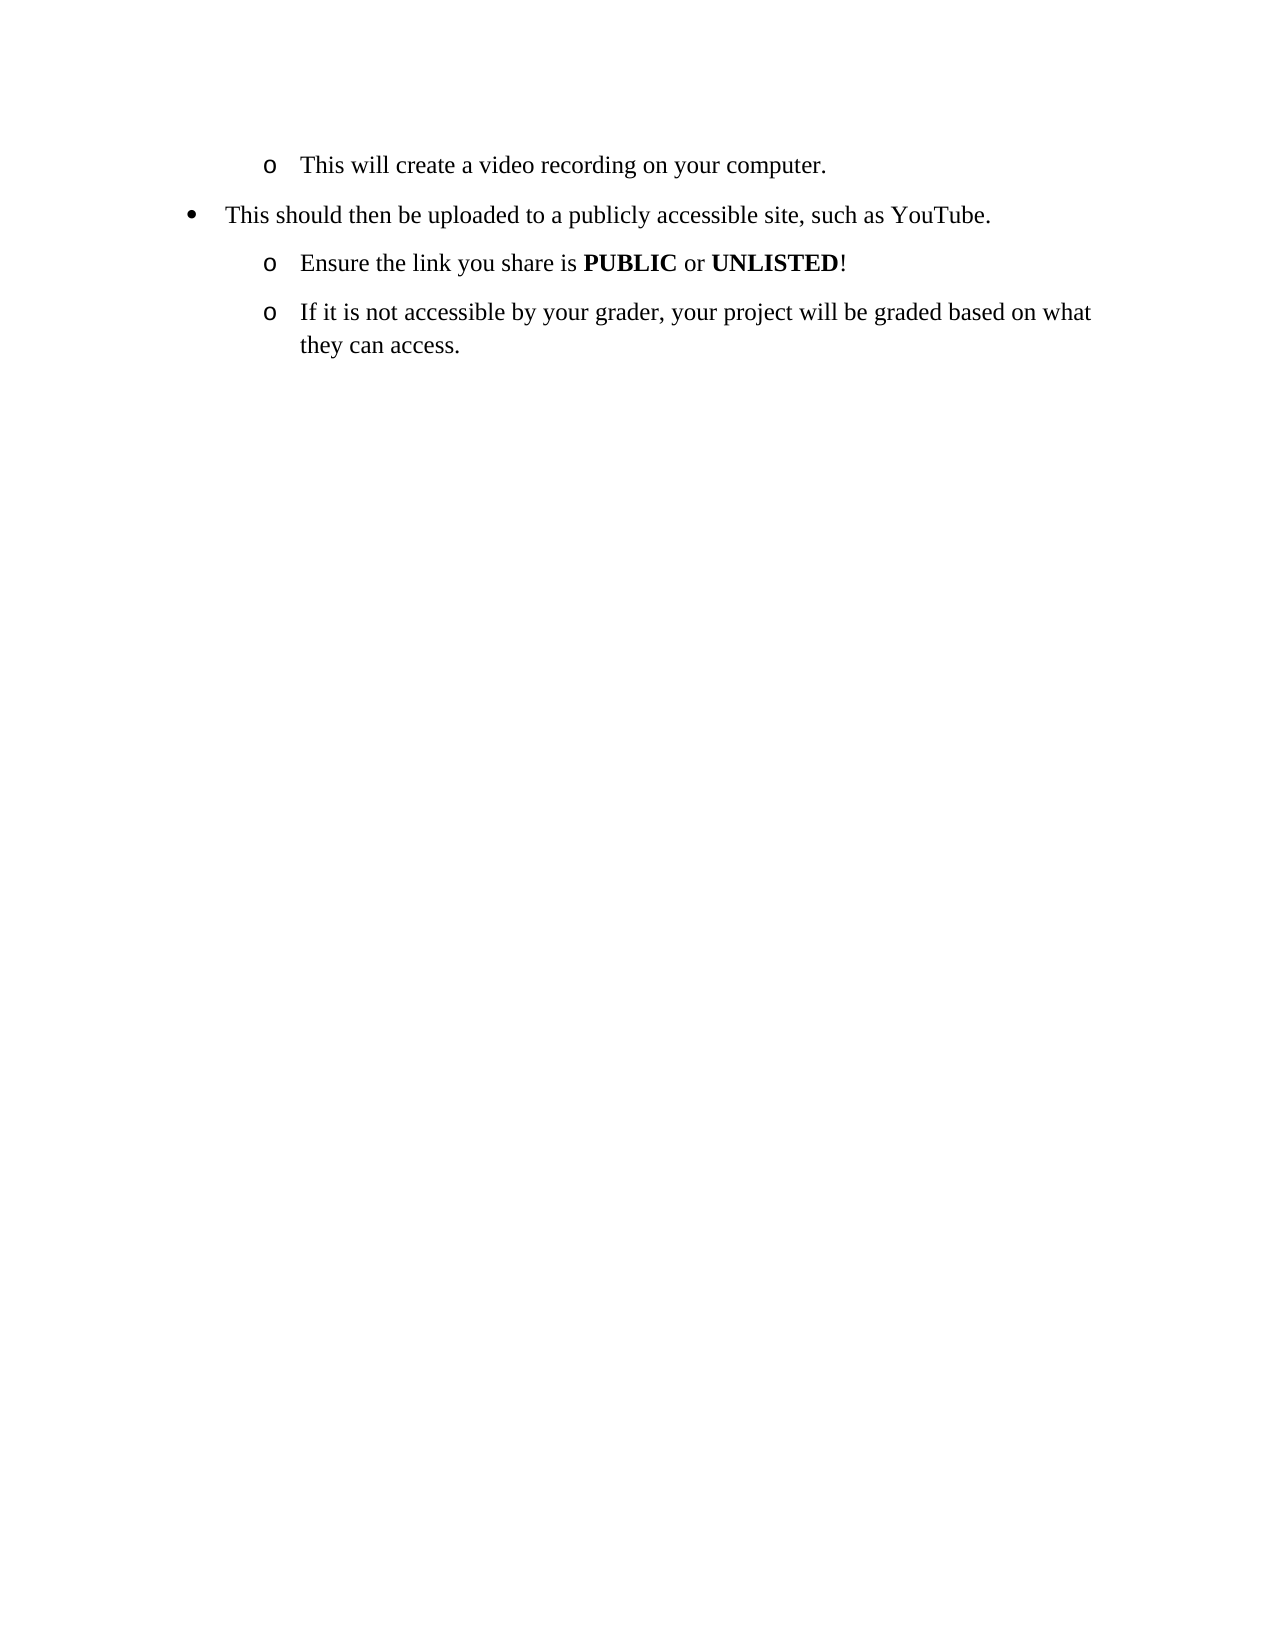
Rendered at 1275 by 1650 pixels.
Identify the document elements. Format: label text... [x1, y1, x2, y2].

list This should then be uploaded to a publicly accessible site, such as YouTube. [187, 200, 1125, 229]
list If it is not accessible by your grader, your project will be graded based on what they can access. [262, 297, 1125, 359]
list This will create a video recording on your computer. [262, 150, 1125, 181]
list Ensure the link you share is PUBLIC or UNLISTED! [262, 248, 1125, 278]
